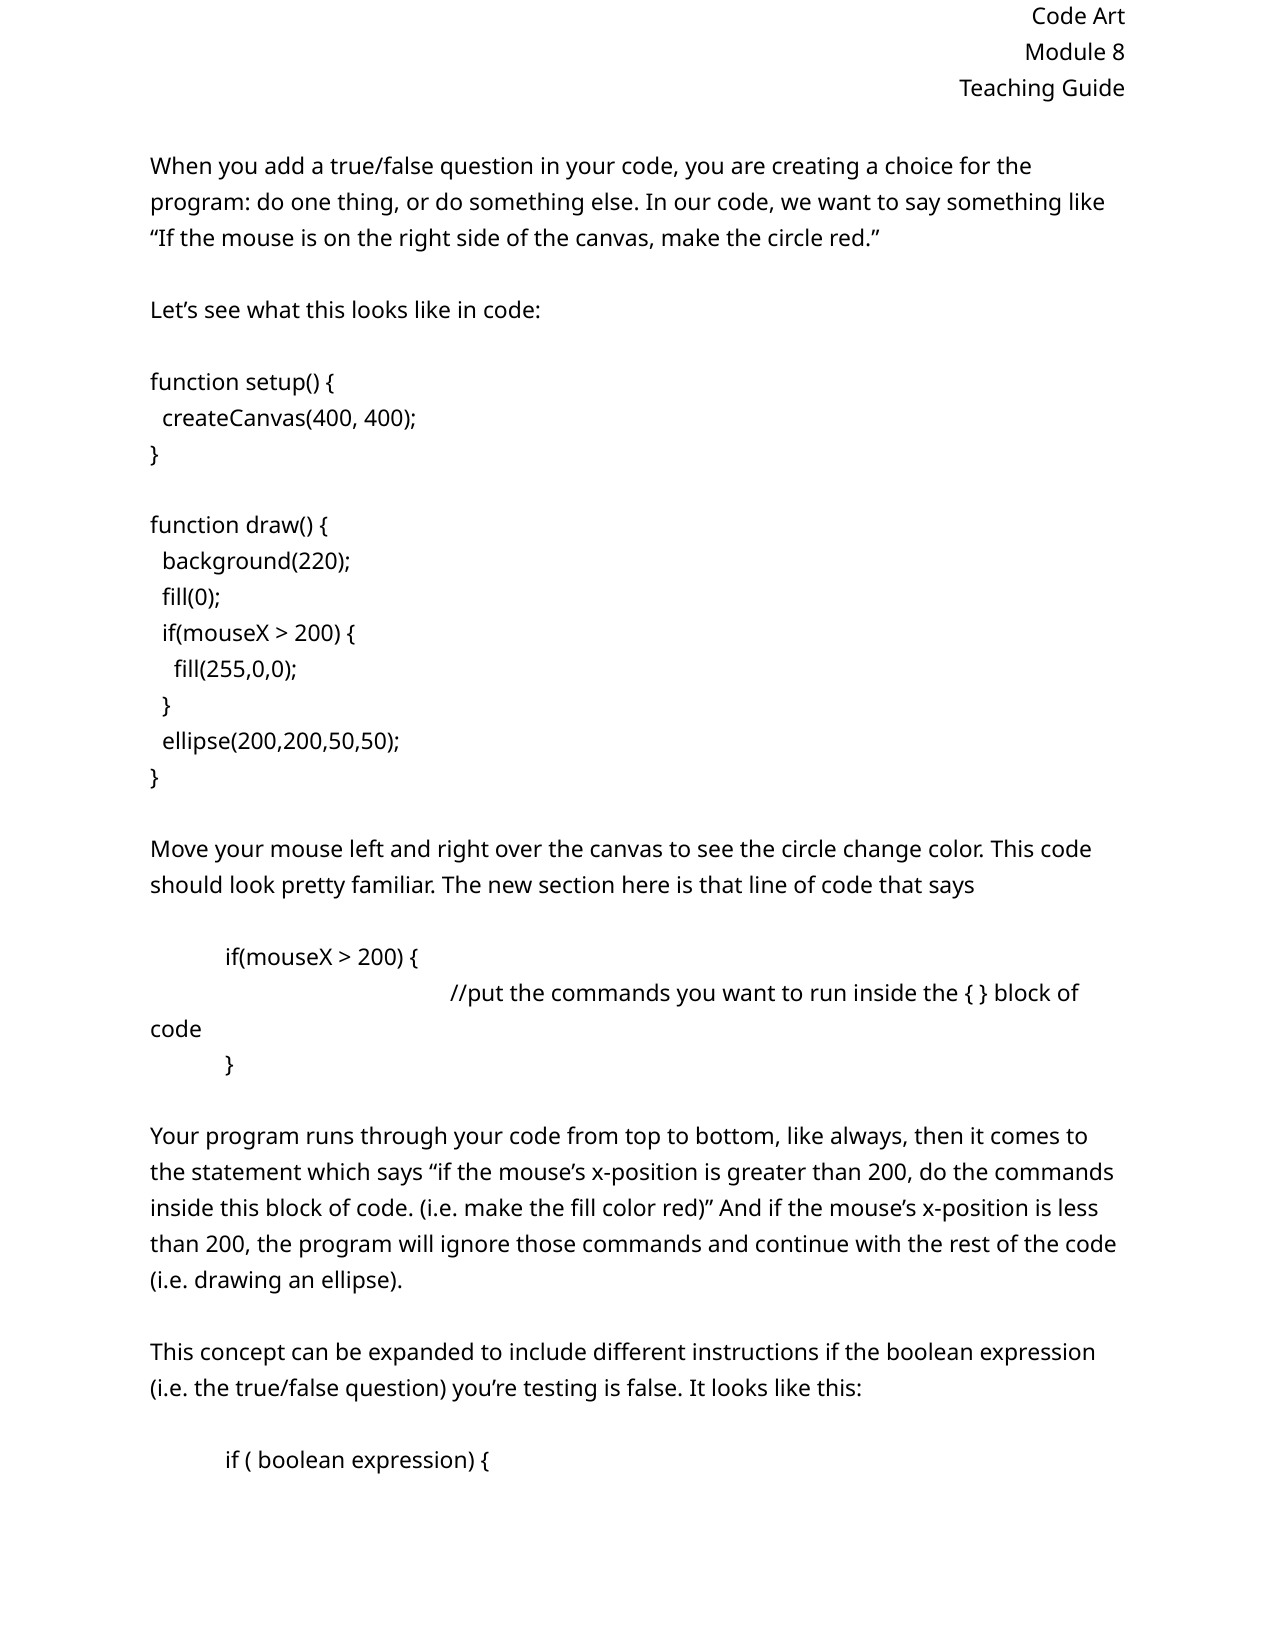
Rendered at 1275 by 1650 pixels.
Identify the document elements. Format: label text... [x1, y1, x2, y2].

text } [150, 761, 1125, 792]
text Let’s see what this looks like in code: [150, 294, 1125, 325]
text When you add a true/false question in your code, you are creating a choice for the program: do one thing, or do something else. In our code, we want to say something like “If the mouse is on the right side of the canvas, make the circle red.” [150, 150, 1125, 253]
text } [150, 437, 1125, 469]
text ellipse(200,200,50,50); [150, 725, 1125, 756]
text function draw() { [150, 509, 1125, 541]
text if ( boolean expression) { [150, 1444, 1125, 1475]
text function setup() { [150, 366, 1125, 397]
text if(mouseX > 200) { [150, 617, 1125, 648]
text fill(0); [150, 581, 1125, 612]
text fill(255,0,0); [150, 653, 1125, 684]
text Move your mouse left and right over the canvas to see the circle change color. This code should look pretty familiar. The new section here is that line of code that says [150, 833, 1125, 900]
text background(220); [150, 545, 1125, 577]
text createCanvas(400, 400); [150, 402, 1125, 433]
text } [150, 689, 1125, 720]
text //put the commands you want to run inside the { } block of code [150, 977, 1125, 1044]
text Your program runs through your code from top to bottom, like always, then it comes to the statement which says “if the mouse’s x-position is greater than 200, do the commands inside this block of code. (i.e. make the fill color red)” And if the mouse’s x-position is less than 200, the program will ignore those commands and continue with the rest of the code (i.e. drawing an ellipse). [150, 1120, 1125, 1295]
text if(mouseX > 200) { [150, 941, 1125, 972]
text } [150, 1048, 1125, 1080]
text This concept can be expanded to include different instructions if the boolean expression (i.e. the true/false question) you’re testing is false. It looks like this: [150, 1336, 1125, 1403]
